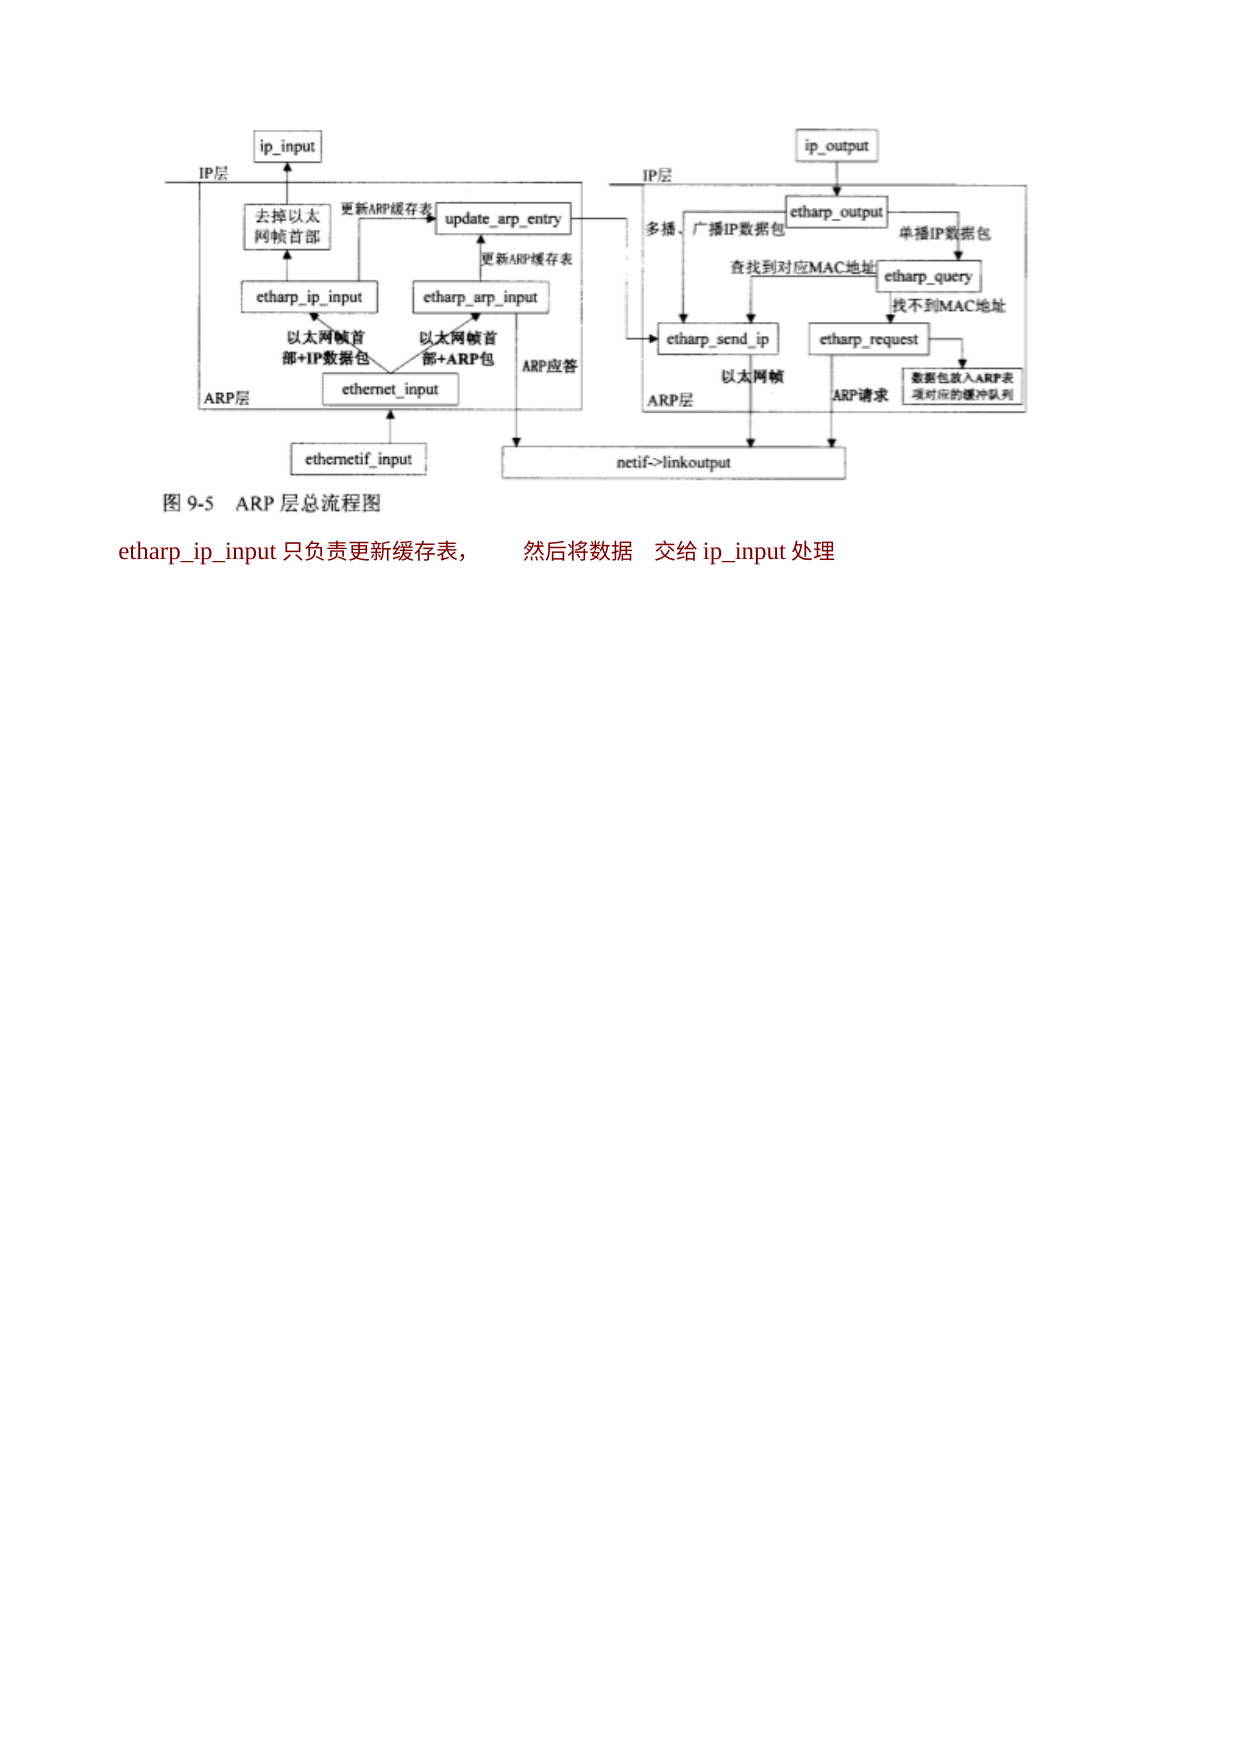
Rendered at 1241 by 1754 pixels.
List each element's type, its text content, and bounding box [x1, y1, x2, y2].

picture [118, 118, 1123, 535]
text etharp_ip_input 只负责更新缓存表， 然后将数据 交给ip_input处理 [118, 535, 1122, 566]
